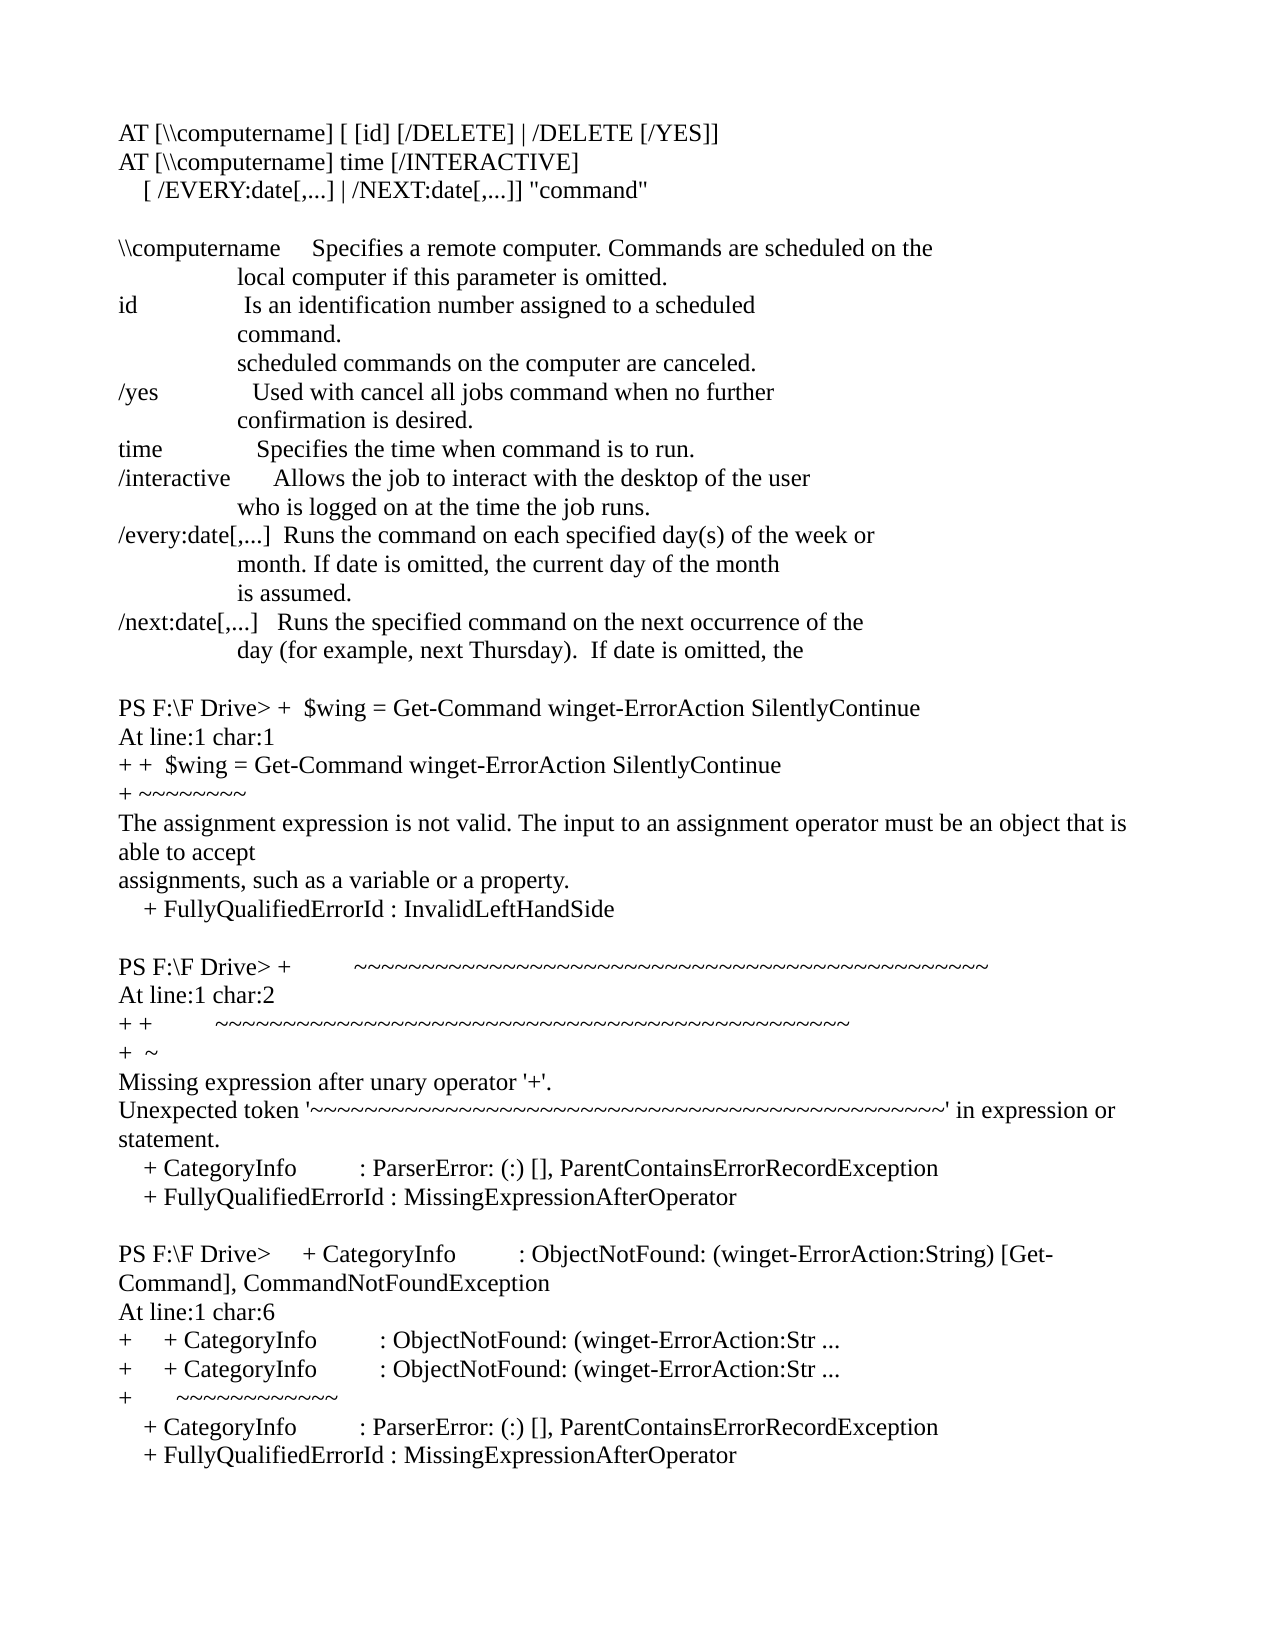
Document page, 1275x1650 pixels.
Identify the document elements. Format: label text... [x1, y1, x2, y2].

text assignments, such as a variable or a property. [118, 866, 1157, 894]
text + ~~~~~~~~ [118, 779, 1157, 808]
text id Is an identification number assigned to a scheduled [118, 291, 1157, 319]
text month. If date is omitted, the current day of the month [118, 549, 1157, 578]
text + + $wing = Get-Command winget-ErrorAction SilentlyContinue [118, 751, 1157, 779]
text + FullyQualifiedErrorId : MissingExpressionAfterOperator [118, 1441, 1157, 1469]
text who is logged on at the time the job runs. [118, 492, 1157, 521]
text + FullyQualifiedErrorId : InvalidLeftHandSide [118, 894, 1157, 923]
text command. [118, 319, 1157, 348]
text AT [\\computername] time [/INTERACTIVE] [118, 147, 1157, 176]
text day (for example, next Thursday). If date is omitted, the [118, 636, 1157, 664]
text At line:1 char:2 [118, 981, 1157, 1009]
text + + CategoryInfo : ObjectNotFound: (winget-ErrorAction:Str ... [118, 1326, 1157, 1354]
text Unexpected token '~~~~~~~~~~~~~~~~~~~~~~~~~~~~~~~~~~~~~~~~~~~~~~~' in expression or statement. [118, 1096, 1157, 1153]
text + FullyQualifiedErrorId : MissingExpressionAfterOperator [118, 1182, 1157, 1211]
text /every:date[,...] Runs the command on each specified day(s) of the week or [118, 521, 1157, 549]
text is assumed. [118, 578, 1157, 607]
text local computer if this parameter is omitted. [118, 262, 1157, 291]
text PS F:\F Drive> + $wing = Get-Command winget-ErrorAction SilentlyContinue [118, 693, 1157, 722]
text scheduled commands on the computer are canceled. [118, 348, 1157, 377]
text Missing expression after unary operator '+'. [118, 1067, 1157, 1096]
text + CategoryInfo : ParserError: (:) [], ParentContainsErrorRecordException [118, 1153, 1157, 1182]
text At line:1 char:6 [118, 1297, 1157, 1326]
text + + ~~~~~~~~~~~~~~~~~~~~~~~~~~~~~~~~~~~~~~~~~~~~~~~ [118, 1009, 1157, 1038]
text \\computername Specifies a remote computer. Commands are scheduled on the [118, 233, 1157, 262]
text time Specifies the time when command is to run. [118, 434, 1157, 463]
text + ~ [118, 1038, 1157, 1067]
text + + CategoryInfo : ObjectNotFound: (winget-ErrorAction:Str ... [118, 1354, 1157, 1383]
text confirmation is desired. [118, 406, 1157, 434]
text PS F:\F Drive> + CategoryInfo : ObjectNotFound: (winget-ErrorAction:String) [Get-Command], CommandNotFoundException [118, 1239, 1157, 1297]
text The assignment expression is not valid. The input to an assignment operator must be an object that is able to accept [118, 808, 1157, 866]
text + ~~~~~~~~~~~~ [118, 1383, 1157, 1412]
text /next:date[,...] Runs the specified command on the next occurrence of the [118, 607, 1157, 636]
text At line:1 char:1 [118, 722, 1157, 751]
text + CategoryInfo : ParserError: (:) [], ParentContainsErrorRecordException [118, 1412, 1157, 1441]
text PS F:\F Drive> + ~~~~~~~~~~~~~~~~~~~~~~~~~~~~~~~~~~~~~~~~~~~~~~~ [118, 952, 1157, 981]
text /yes Used with cancel all jobs command when no further [118, 377, 1157, 406]
text AT [\\computername] [ [id] [/DELETE] | /DELETE [/YES]] [118, 118, 1157, 147]
text [ /EVERY:date[,...] | /NEXT:date[,...]] "command" [118, 176, 1157, 204]
text /interactive Allows the job to interact with the desktop of the user [118, 463, 1157, 492]
